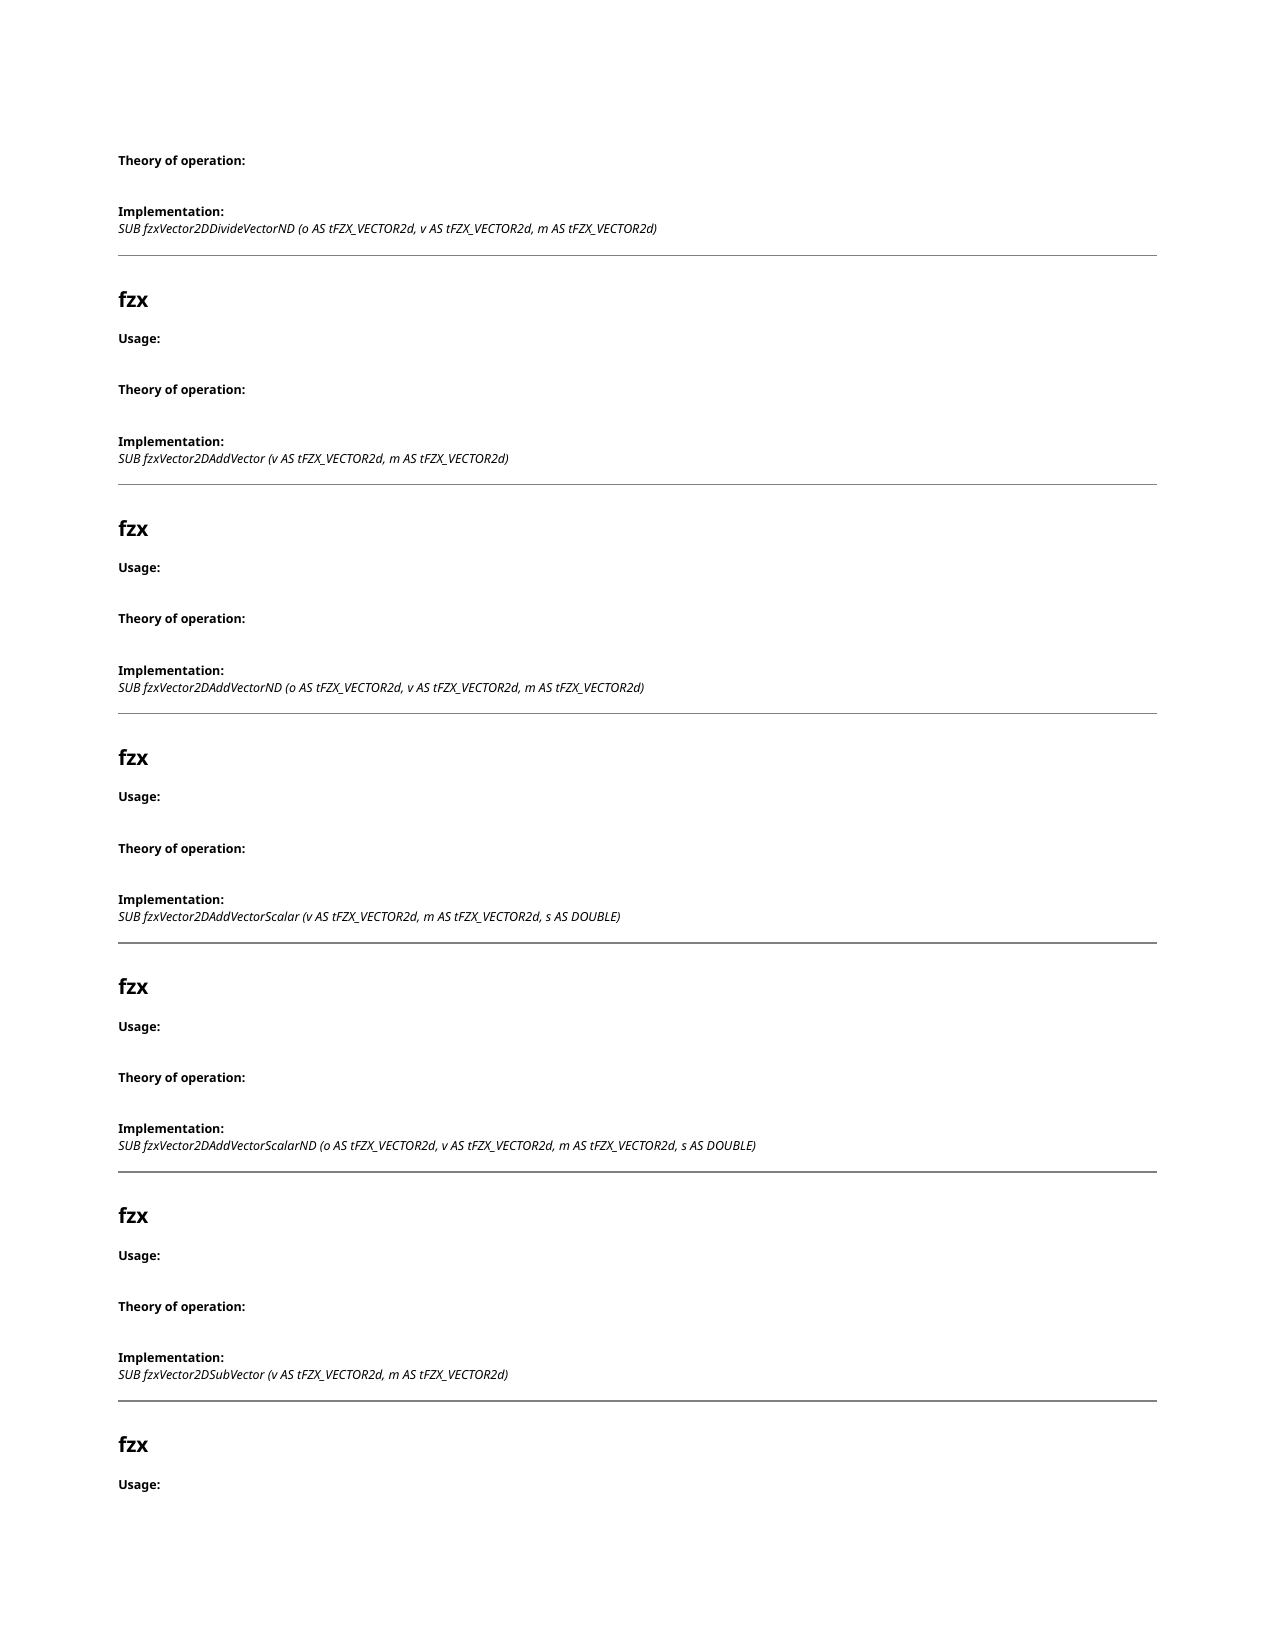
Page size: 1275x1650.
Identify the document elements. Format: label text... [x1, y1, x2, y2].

text Implementation: [118, 1120, 1157, 1137]
text Usage: [118, 1247, 1157, 1264]
text Usage: [118, 1476, 1157, 1493]
text SUB fzxVector2DAddVectorScalar (v AS tFZX_VECTOR2d, m AS tFZX_VECTOR2d, s AS DOUBLE) [118, 908, 1157, 925]
text Implementation: [118, 433, 1157, 450]
text Implementation: [118, 662, 1157, 679]
text Usage: [118, 1018, 1157, 1035]
text Implementation: [118, 891, 1157, 908]
text fzx [118, 1431, 1157, 1459]
text fzx [118, 514, 1157, 542]
text Theory of operation: [118, 1298, 1157, 1315]
text SUB fzxVector2DDivideVectorND (o AS tFZX_VECTOR2d, v AS tFZX_VECTOR2d, m AS tFZX_VECTOR2d) [118, 221, 1157, 238]
text Theory of operation: [118, 381, 1157, 398]
text fzx [118, 1201, 1157, 1230]
text Usage: [118, 559, 1157, 576]
text Theory of operation: [118, 152, 1157, 169]
text Theory of operation: [118, 1069, 1157, 1086]
text Implementation: [118, 1349, 1157, 1366]
text SUB fzxVector2DSubVector (v AS tFZX_VECTOR2d, m AS tFZX_VECTOR2d) [118, 1366, 1157, 1383]
text Theory of operation: [118, 840, 1157, 857]
text SUB fzxVector2DAddVectorScalarND (o AS tFZX_VECTOR2d, v AS tFZX_VECTOR2d, m AS tFZX_VECTOR2d, s AS DOUBLE) [118, 1137, 1157, 1154]
text Implementation: [118, 203, 1157, 221]
text Theory of operation: [118, 611, 1157, 628]
text Usage: [118, 330, 1157, 347]
text fzx [118, 743, 1157, 771]
text fzx [118, 285, 1157, 313]
text fzx [118, 972, 1157, 1001]
text SUB fzxVector2DAddVector (v AS tFZX_VECTOR2d, m AS tFZX_VECTOR2d) [118, 450, 1157, 467]
text SUB fzxVector2DAddVectorND (o AS tFZX_VECTOR2d, v AS tFZX_VECTOR2d, m AS tFZX_VECTOR2d) [118, 679, 1157, 696]
text Usage: [118, 788, 1157, 806]
